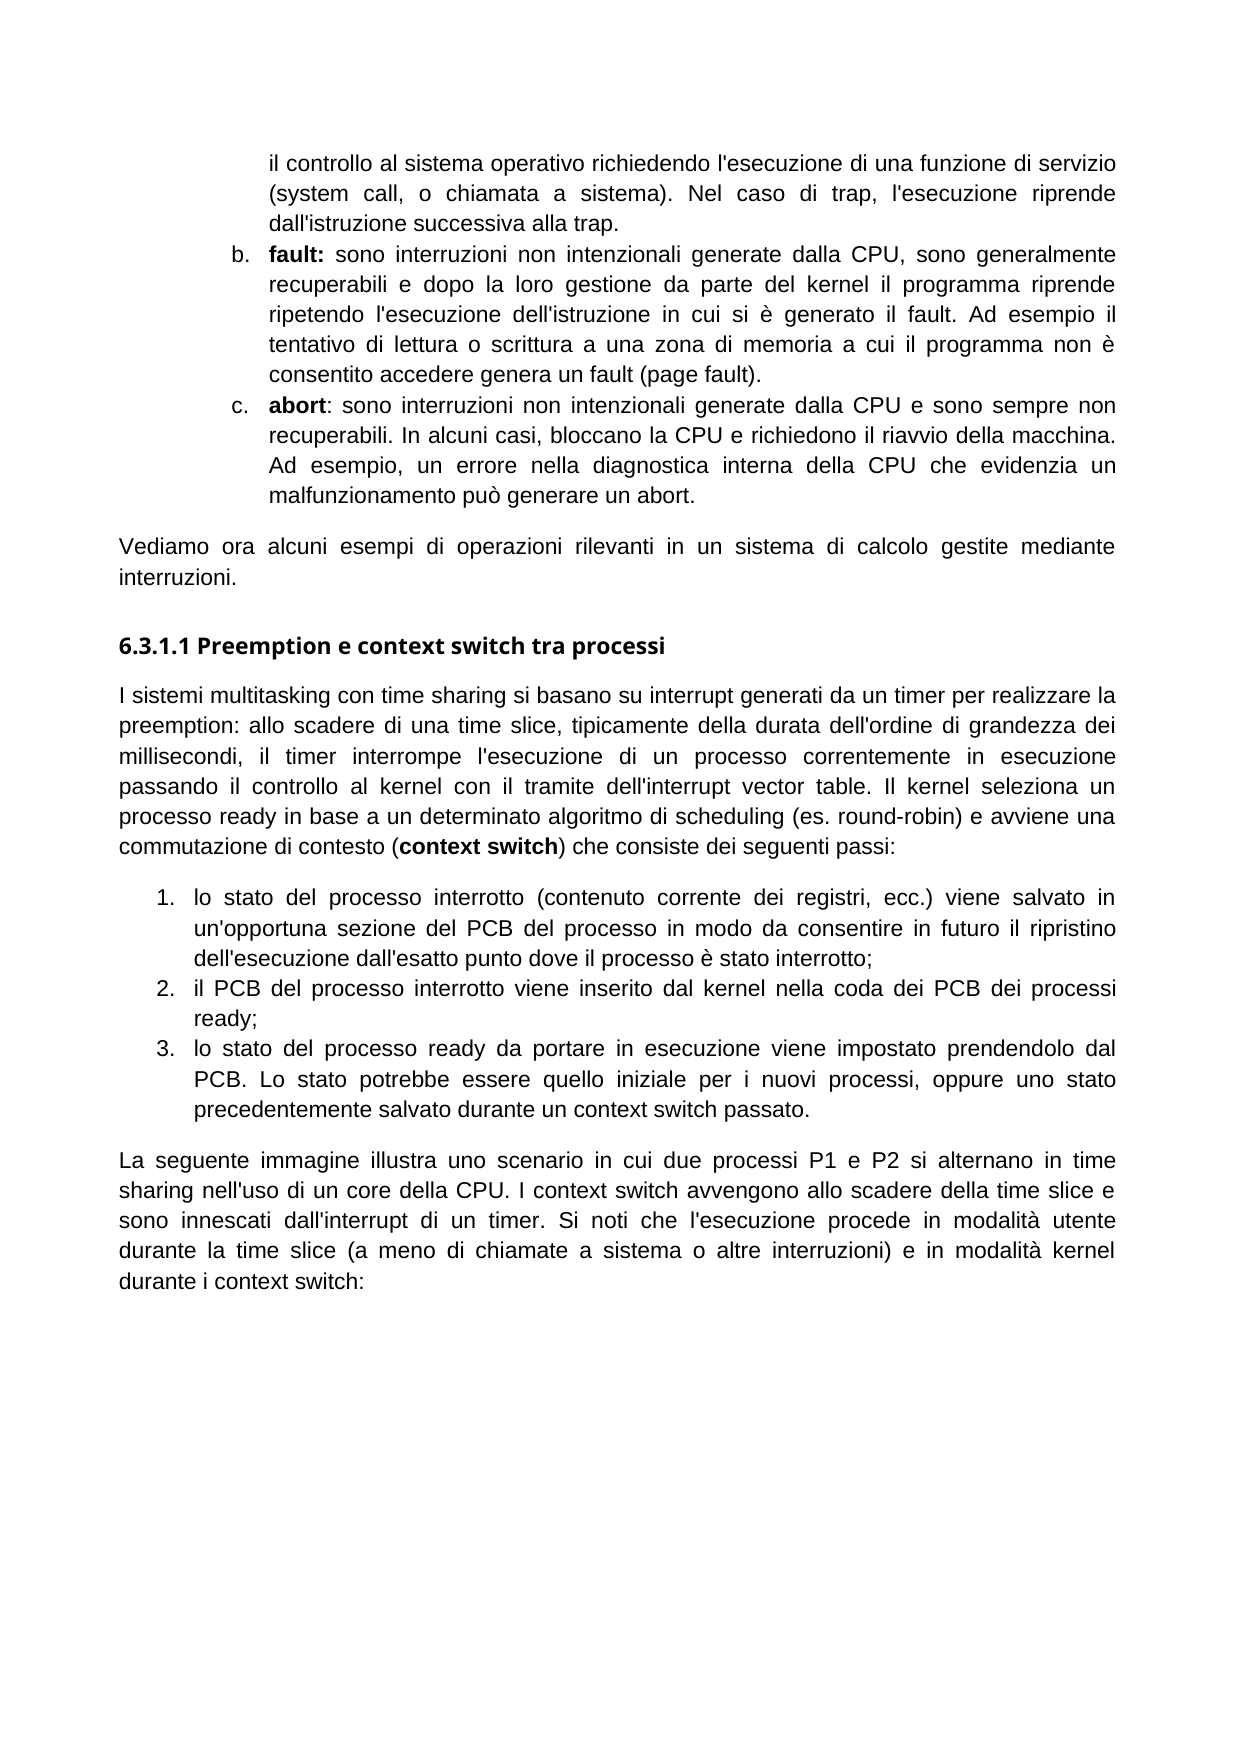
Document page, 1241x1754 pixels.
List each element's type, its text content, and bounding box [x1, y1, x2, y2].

text I sistemi multitasking con time sharing si basano su interrupt generati da un timer per realizzare la preemption: allo scadere di una time slice, tipicamente della durata dell'ordine di grandezza dei millisecondi, il timer interrompe l'esecuzione di un processo correntemente in esecuzione passando il controllo al kernel con il tramite dell'interrupt vector table. Il kernel seleziona un processo ready in base a un determinato algoritmo di scheduling (es. round-robin) e avviene una commutazione di contesto (context switch) che consiste dei seguenti passi: [119, 682, 1117, 860]
text Vediamo ora alcuni esempi di operazioni rilevanti in un sistema di calcolo gestite mediante interruzioni. [119, 533, 1117, 620]
list abort: sono interruzioni non intenzionali generate dalla CPU e sono sempre non recuperabili. In alcuni casi, bloccano la CPU e richiedono il riavvio della macchina. Ad esempio, un errore nella diagnostica interna della CPU che evidenzia un malfunzionamento può generare un abort. [231, 392, 1117, 509]
text La seguente immagine illustra uno scenario in cui due processi P1 e P2 si alternano in time sharing nell'uso di un core della CPU. I context switch avvengono allo scadere della time slice e sono innescati dall'interrupt di un timer. Si noti che l'esecuzione procede in modalità utente durante la time slice (a meno di chiamate a sistema o altre interruzioni) e in modalità kernel durante i context switch: [119, 1147, 1117, 1294]
list lo stato del processo ready da portare in esecuzione viene impostato prendendolo dal PCB. Lo stato potrebbe essere quello iniziale per i nuovi processi, oppure uno stato precedentemente salvato durante un context switch passato. [156, 1035, 1117, 1122]
list lo stato del processo interrotto (contenuto corrente dei registri, ecc.) viene salvato in un'opportuna sezione del PCB del processo in modo da consentire in futuro il ripristino dell'esecuzione dall'esatto punto dove il processo è stato interrotto; [156, 884, 1117, 971]
list il controllo al sistema operativo richiedendo l'esecuzione di una funzione di servizio (system call, o chiamata a sistema). Nel caso di trap, l'esecuzione riprende dall'istruzione successiva alla trap. [231, 150, 1117, 237]
list fault: sono interruzioni non intenzionali generate dalla CPU, sono generalmente recuperabili e dopo la loro gestione da parte del kernel il programma riprende ripetendo l'esecuzione dell'istruzione in cui si è generato il fault. Ad esempio il tentativo di lettura o scrittura a una zona di memoria a cui il programma non è consentito accedere genera un fault (page fault). [231, 241, 1117, 388]
list il PCB del processo interrotto viene inserito dal kernel nella coda dei PCB dei processi ready; [156, 975, 1117, 1032]
subtitle 6.3.1.1 Preemption e context switch tra processi [119, 630, 1117, 661]
